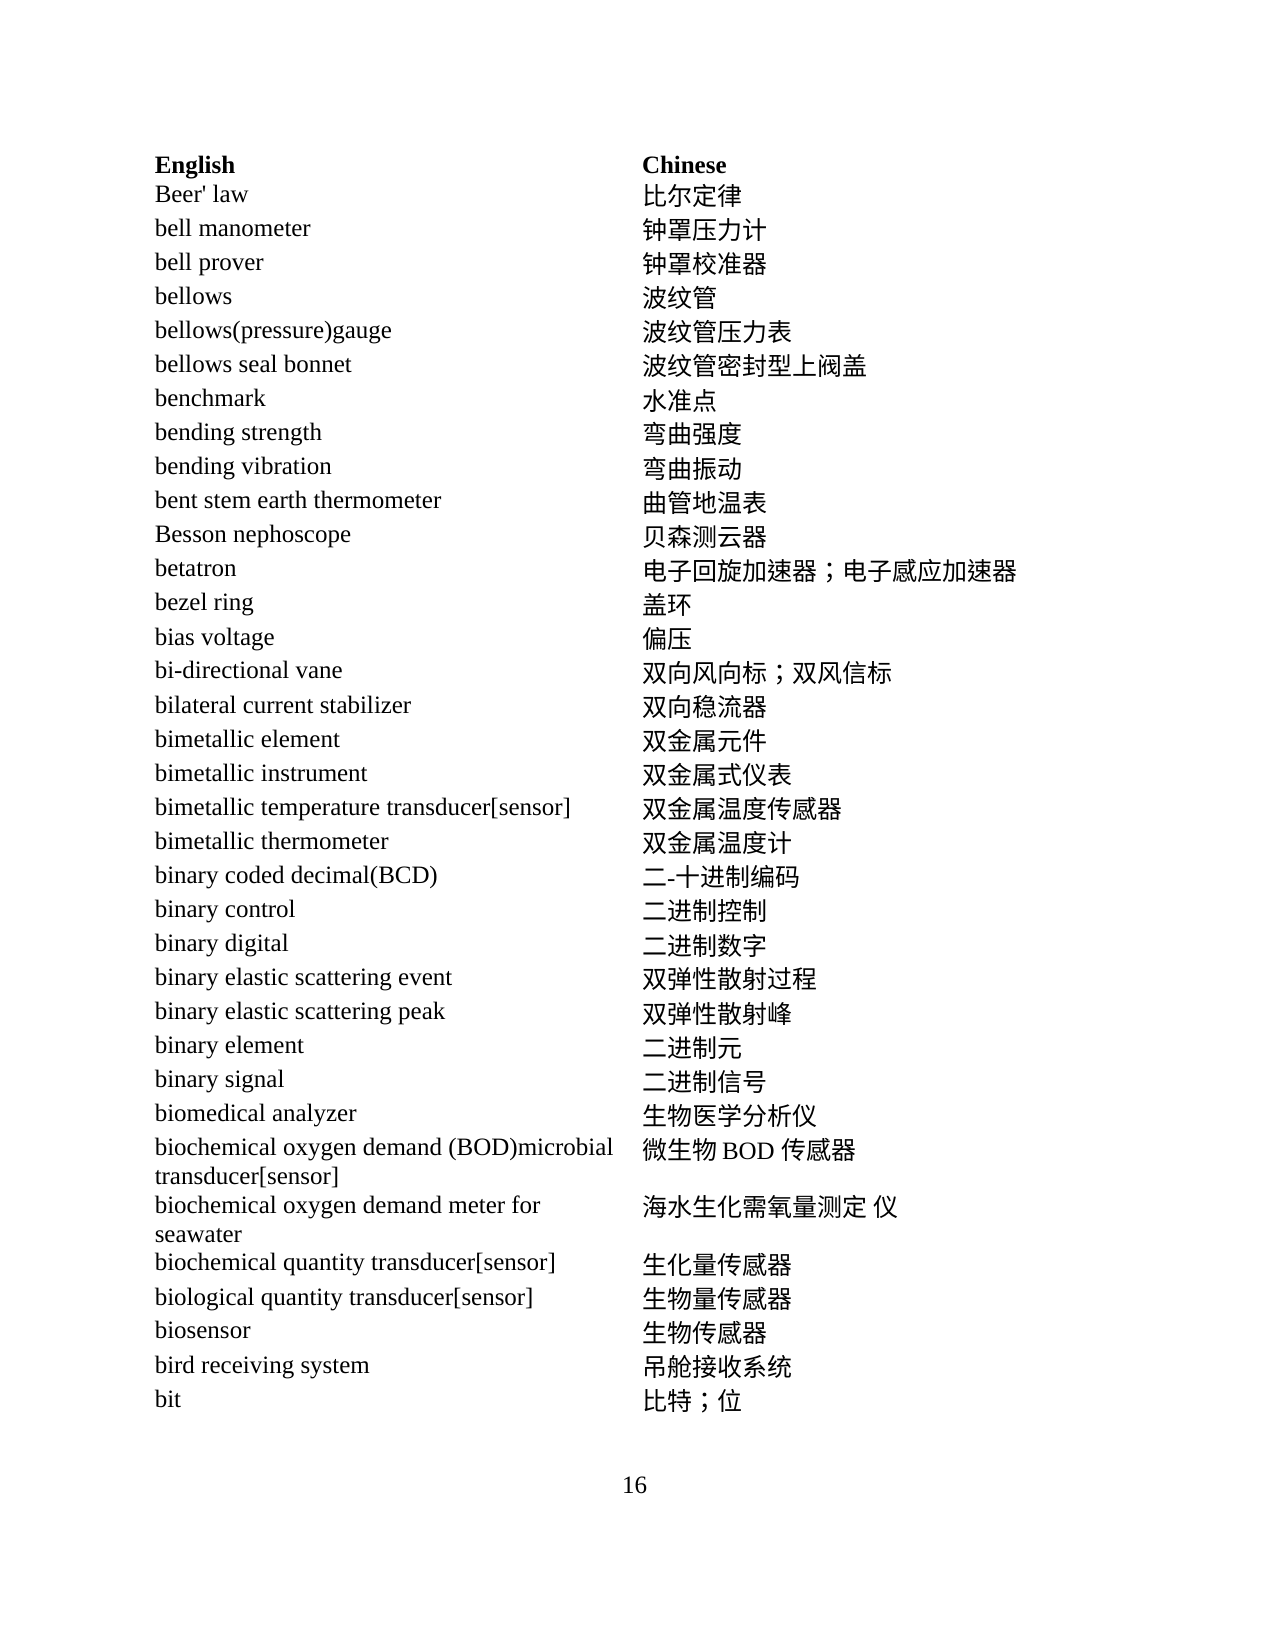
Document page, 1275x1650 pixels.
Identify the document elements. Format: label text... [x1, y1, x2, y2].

table_cell biochemical oxygen demand (BOD)microbial transducer[sensor] [150, 1133, 637, 1190]
table_cell bent stem earth thermometer [150, 485, 637, 519]
table_cell 海水生化需氧量测定 仪 [638, 1190, 1125, 1247]
table_cell biosensor [150, 1316, 637, 1350]
table_cell binary signal [150, 1064, 637, 1098]
table_cell binary control [150, 894, 637, 928]
table_cell biological quantity transducer[sensor] [150, 1282, 637, 1316]
table_cell 弯曲强度 [638, 417, 1125, 451]
table_cell biochemical oxygen demand meter for seawater [150, 1190, 637, 1247]
table_cell bimetallic element [150, 724, 637, 758]
table_cell bending vibration [150, 451, 637, 485]
table_cell 双金属温度传感器 [638, 792, 1125, 826]
table_cell biomedical analyzer [150, 1099, 637, 1132]
table_cell betatron [150, 554, 637, 587]
table_cell bezel ring [150, 588, 637, 622]
table_cell 盖环 [638, 588, 1125, 622]
table_cell bellows [150, 281, 637, 315]
table_cell bilateral current stabilizer [150, 690, 637, 724]
table_cell binary element [150, 1030, 637, 1064]
table_cell bending strength [150, 417, 637, 451]
table_cell 电子回旋加速器；电子感应加速器 [638, 554, 1125, 587]
table_cell 生物量传感器 [638, 1282, 1125, 1316]
table_cell 双金属式仪表 [638, 758, 1125, 792]
table_cell bell prover [150, 247, 637, 281]
table_cell 弯曲振动 [638, 451, 1125, 485]
table_cell 曲管地温表 [638, 485, 1125, 519]
table_cell bit [150, 1384, 637, 1418]
table_cell bi-directional vane [150, 656, 637, 690]
table_cell 双金属元件 [638, 724, 1125, 758]
table_cell bimetallic instrument [150, 758, 637, 792]
table_cell 钟罩压力计 [638, 213, 1125, 247]
table_cell 钟罩校准器 [638, 247, 1125, 281]
table_cell 水准点 [638, 383, 1125, 417]
table_cell bimetallic temperature transducer[sensor] [150, 792, 637, 826]
table_cell 双金属温度计 [638, 826, 1125, 860]
table_cell 波纹管密封型上阀盖 [638, 349, 1125, 383]
table_cell binary coded decimal(BCD) [150, 860, 637, 894]
table_cell 二-十进制编码 [638, 860, 1125, 894]
table_cell 比特；位 [638, 1384, 1125, 1418]
table_cell bias voltage [150, 622, 637, 656]
table_header English [150, 150, 637, 179]
table_cell 生物医学分析仪 [638, 1099, 1125, 1132]
table_cell 贝森测云器 [638, 519, 1125, 553]
table_cell biochemical quantity transducer[sensor] [150, 1248, 637, 1282]
table_cell 双弹性散射峰 [638, 996, 1125, 1030]
table_cell Beer' law [150, 179, 637, 213]
table_cell 双弹性散射过程 [638, 962, 1125, 996]
table_cell 吊舱接收系统 [638, 1350, 1125, 1384]
table_cell benchmark [150, 383, 637, 417]
table_cell 比尔定律 [638, 179, 1125, 213]
table_cell 波纹管压力表 [638, 315, 1125, 349]
table_header Chinese [638, 150, 1125, 179]
table_cell bimetallic thermometer [150, 826, 637, 860]
table_cell 双向风向标；双风信标 [638, 656, 1125, 690]
table_cell bird receiving system [150, 1350, 637, 1384]
table_cell bellows(pressure)gauge [150, 315, 637, 349]
table_cell Besson nephoscope [150, 519, 637, 553]
table_cell 生物传感器 [638, 1316, 1125, 1350]
table_cell binary elastic scattering event [150, 962, 637, 996]
table_cell bell manometer [150, 213, 637, 247]
table_cell 二进制控制 [638, 894, 1125, 928]
table_cell 二进制元 [638, 1030, 1125, 1064]
table_cell 波纹管 [638, 281, 1125, 315]
table_cell 生化量传感器 [638, 1248, 1125, 1282]
table_cell 偏压 [638, 622, 1125, 656]
table_cell 双向稳流器 [638, 690, 1125, 724]
table_cell bellows seal bonnet [150, 349, 637, 383]
table_cell 微生物BOD 传感器 [638, 1133, 1125, 1190]
table_cell binary elastic scattering peak [150, 996, 637, 1030]
table_cell 二进制数字 [638, 928, 1125, 962]
table_cell binary digital [150, 928, 637, 962]
table_cell 二进制信号 [638, 1064, 1125, 1098]
